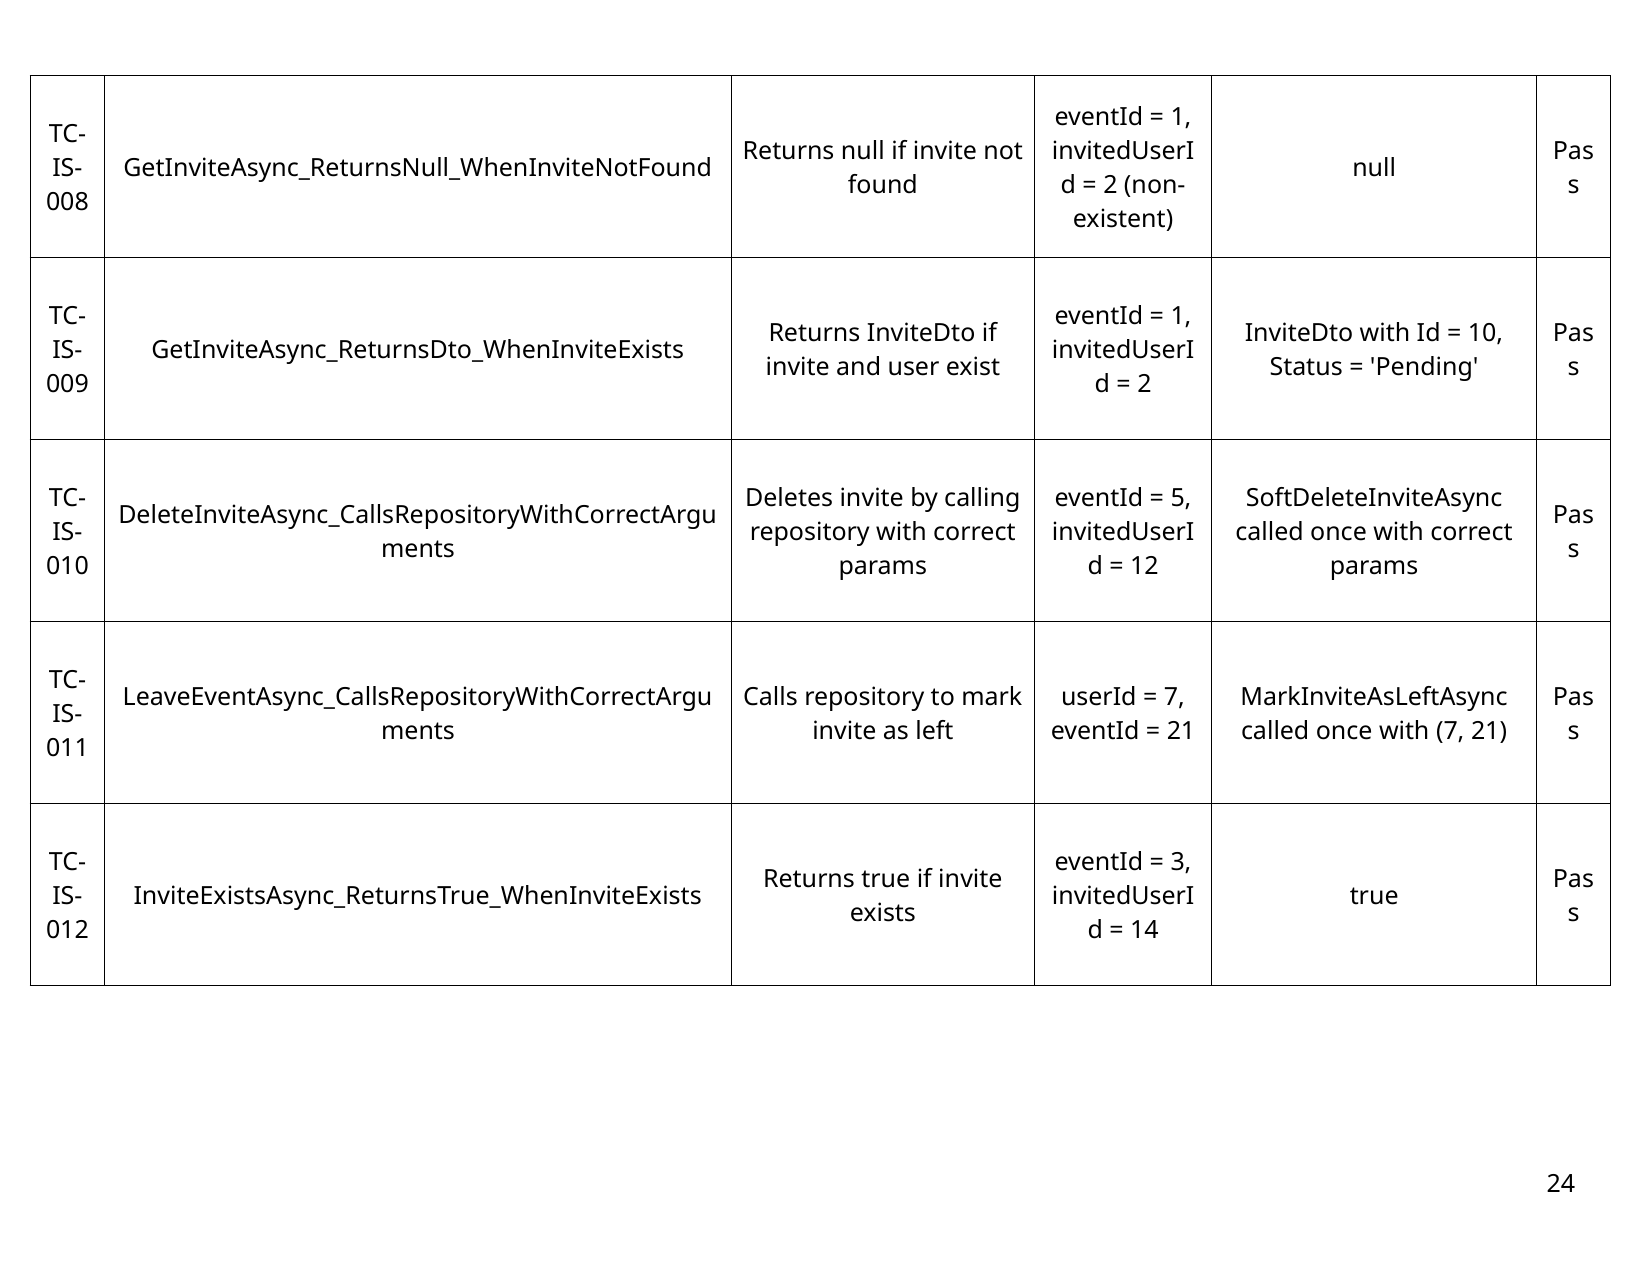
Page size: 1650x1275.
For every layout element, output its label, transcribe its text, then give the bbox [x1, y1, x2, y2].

table_cell InviteExistsAsync_ReturnsTrue_WhenInviteExists [105, 804, 731, 985]
table_cell Returns true if invite exists [732, 804, 1034, 985]
table_cell GetInviteAsync_ReturnsNull_WhenInviteNotFound [105, 76, 731, 257]
table_cell eventId = 5, invitedUserId = 12 [1035, 440, 1211, 621]
table_cell Pass [1537, 440, 1610, 621]
table_cell true [1212, 804, 1536, 985]
table_cell Calls repository to mark invite as left [732, 622, 1034, 803]
table_cell Pass [1537, 622, 1610, 803]
table_cell Deletes invite by calling repository with correct params [732, 440, 1034, 621]
table_cell GetInviteAsync_ReturnsDto_WhenInviteExists [105, 258, 731, 439]
table_cell TC-IS-011 [31, 622, 104, 803]
table_cell Pass [1537, 804, 1610, 985]
table_cell Pass [1537, 258, 1610, 439]
table_cell MarkInviteAsLeftAsync called once with (7, 21) [1212, 622, 1536, 803]
table_cell Returns null if invite not found [732, 76, 1034, 257]
table_cell InviteDto with Id = 10, Status = 'Pending' [1212, 258, 1536, 439]
table_cell TC-IS-010 [31, 440, 104, 621]
table_cell TC-IS-012 [31, 804, 104, 985]
table_cell eventId = 1, invitedUserId = 2 [1035, 258, 1211, 439]
table_cell Pass [1537, 76, 1610, 257]
table_cell eventId = 3, invitedUserId = 14 [1035, 804, 1211, 985]
table_cell TC-IS-008 [31, 76, 104, 257]
table_cell eventId = 1, invitedUserId = 2 (non-existent) [1035, 76, 1211, 257]
table_cell null [1212, 76, 1536, 257]
table_cell userId = 7, eventId = 21 [1035, 622, 1211, 803]
table_cell Returns InviteDto if invite and user exist [732, 258, 1034, 439]
table_cell DeleteInviteAsync_CallsRepositoryWithCorrectArguments [105, 440, 731, 621]
table_cell LeaveEventAsync_CallsRepositoryWithCorrectArguments [105, 622, 731, 803]
table_cell SoftDeleteInviteAsync called once with correct params [1212, 440, 1536, 621]
table_cell TC-IS-009 [31, 258, 104, 439]
